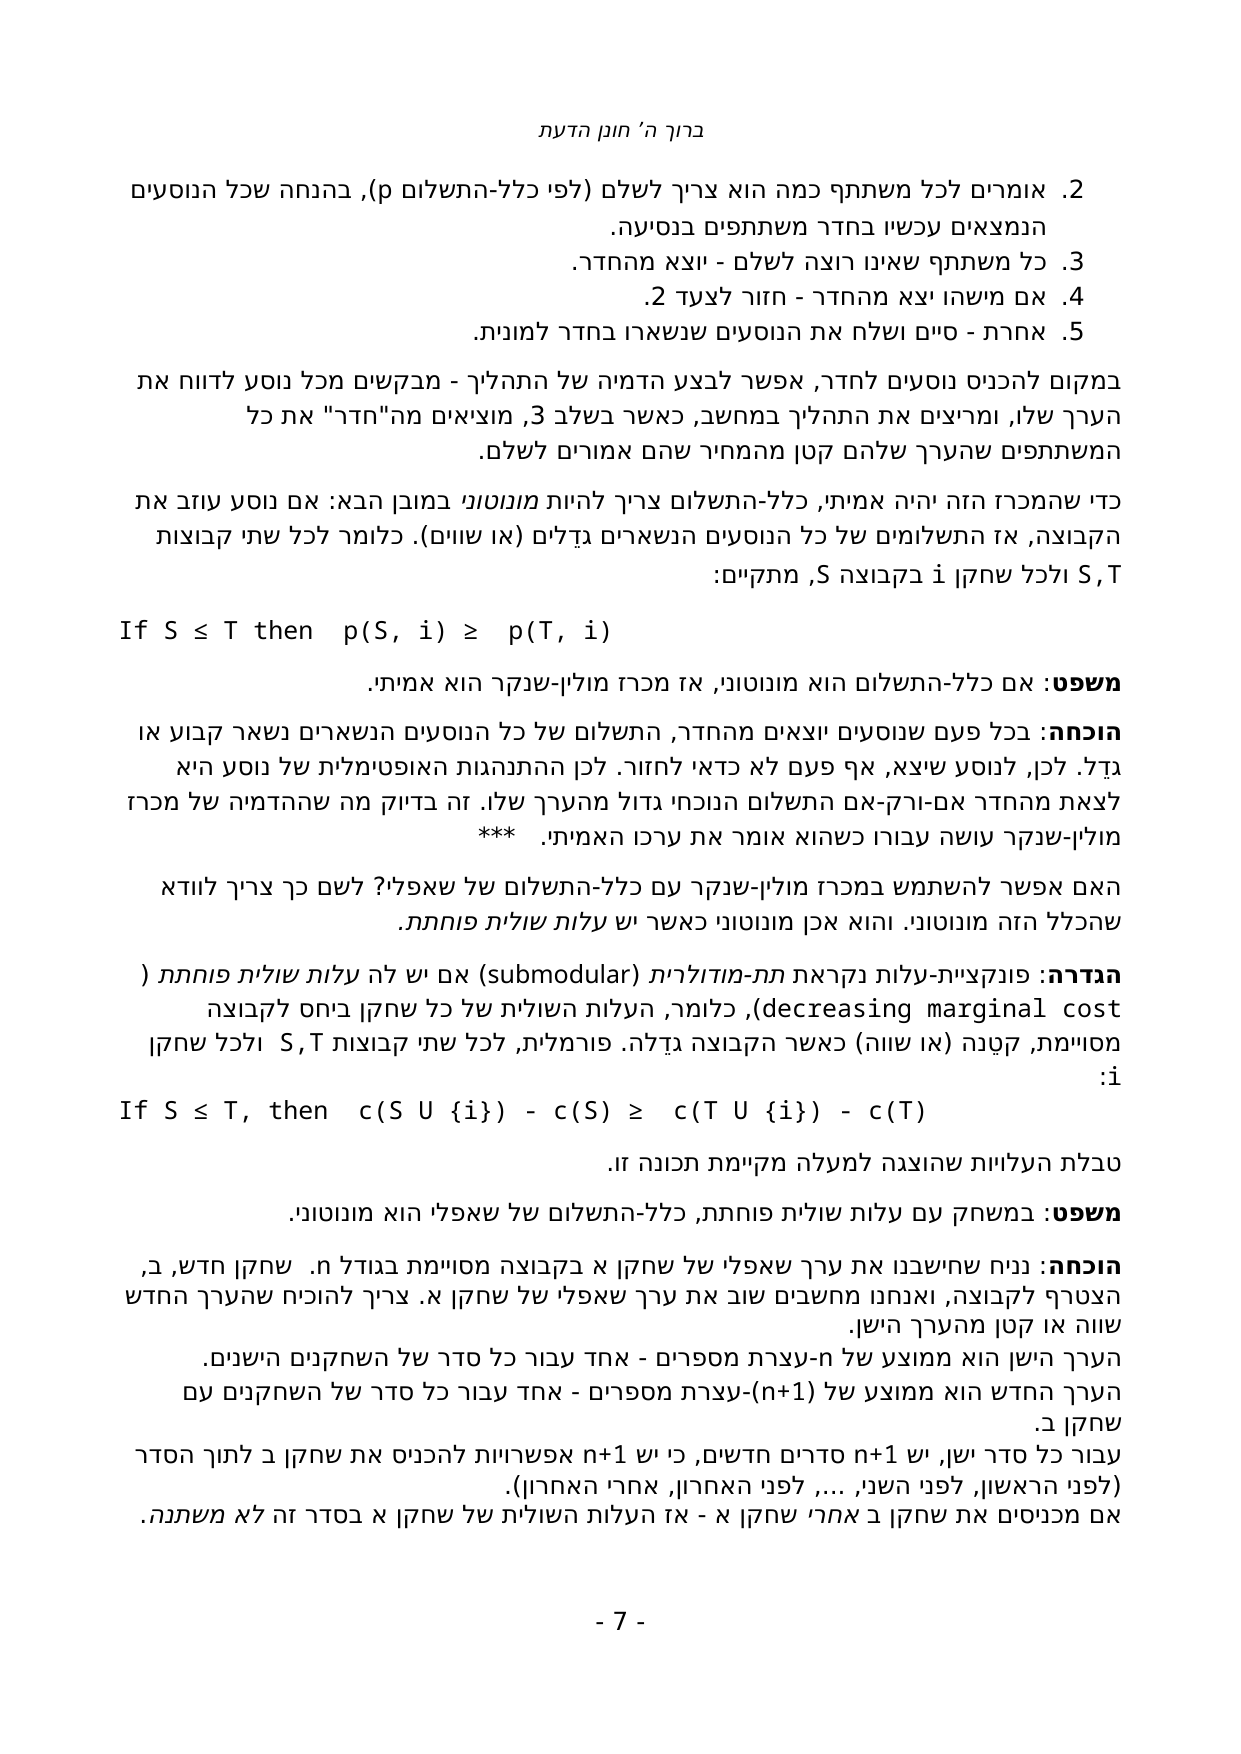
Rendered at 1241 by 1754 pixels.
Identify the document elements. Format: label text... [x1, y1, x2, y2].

list אומרים לכל משתתף כמה הוא צריך לשלם (לפי כלל-התשלום p), בהנחה שכל הנוסעים הנמצאים עכשיו בחדר משתתפים בנסיעה. [118, 172, 1084, 241]
text הערך הישן הוא ממוצע של n-עצרת מספרים - אחד עבור כל סדר של השחקנים הישנים. [118, 1340, 1122, 1374]
text משפט: במשחק עם עלות שולית פוחתת, כלל-התשלום של שאפלי הוא מונוטוני. [118, 1198, 1122, 1227]
list כל משתתף שאינו רוצה לשלם - יוצא מהחדר. [118, 247, 1084, 276]
text If S ≤ T then p(S, i) ≥ p(‎T, i) [118, 612, 1122, 646]
list אם מישהו יצא מהחדר - חזור לצעד 2. [118, 282, 1084, 311]
text אם מכניסים את שחקן ב אחרי שחקן א - אז העלות השולית של שחקן א בסדר זה לא משתנה. [118, 1500, 1122, 1529]
text הוכחה: בכל פעם שנוסעים יוצאים מהחדר, התשלום של כל הנוסעים הנשארים נשאר קבוע או גדֵל. לכן, לנוסע שיצא, אף פעם לא כדאי לחזור. לכן ההתנהגות האופטימלית של נוסע היא לצאת מהחדר אם-ורק-אם התשלום הנוכחי גדול מהערך שלו. זה בדיוק מה שההדמיה של מכרז מולין-שנקר עושה עבורו כשהוא אומר את ערכו האמיתי. *** [118, 717, 1122, 851]
text הוכחה: נניח שחישבנו את ערך שאפלי של שחקן א בקבוצה מסויימת בגודל n. שחקן חדש, ב, הצטרף לקבוצה, ואנחנו מחשבים שוב את ערך שאפלי של שחקן א. צריך להוכיח שהערך החדש שווה או קטן מהערך הישן. [118, 1247, 1122, 1340]
text כדי שהמכרז הזה יהיה אמיתי, כלל-התשלום צריך להיות מונוטוני במובן הבא: אם נוסע עוזב את הקבוצה, אז התשלומים של כל הנוסעים הנשארים גדֵלים (או שווים). כלומר לכל שתי קבוצות S,T ולכל שחקן i בקבוצה S, מתקיים: [118, 486, 1122, 591]
text הערך החדש הוא ממוצע של (n+1)-עצרת מספרים - אחד עבור כל סדר של השחקנים עם שחקן ב. [118, 1374, 1122, 1437]
text If S ≤ T, then c(S U {i}) - c(S) ≥ c(‎T U {i}) - c(T) [118, 1093, 1122, 1127]
text טבלת העלויות שהוצגה למעלה מקיימת תכונה זו. [118, 1148, 1122, 1177]
text משפט: אם כלל-התשלום הוא מונוטוני, אז מכרז מולין-שנקר הוא אמיתי. [118, 668, 1122, 697]
text במקום להכניס נוסעים לחדר, אפשר לבצע הדמיה של התהליך - מבקשים מכל נוסע לדווח את הערך שלו, ומריצים את התהליך במחשב, כאשר בשלב 3, מוציאים מה"חדר" את כל המשתתפים שהערך שלהם קטן מהמחיר שהם אמורים לשלם. [118, 366, 1122, 466]
list אחרת - סיים ושלח את הנוסעים שנשארו בחדר למונית. [118, 317, 1084, 346]
text עבור כל סדר ישן, יש n+1 סדרים חדשים, כי יש n+1 אפשרויות להכניס את שחקן ב לתוך הסדר (לפני הראשון, לפני השני, ..., לפני האחרון, אחרי האחרון). [118, 1437, 1122, 1500]
text האם אפשר להשתמש במכרז מולין-שנקר עם כלל-התשלום של שאפלי? לשם כך צריך לוודא שהכלל הזה מונוטוני. והוא אכן מונוטוני כאשר יש עלות שולית פוחתת. [118, 872, 1122, 936]
text הגדרה: פונקציית-עלות נקראת תת-מודולרית (submodular) אם יש לה עלות שולית פוחתת (decreasing marginal cost), כלומר, העלות השולית של כל שחקן ביחס לקבוצה מסויימת, קטֵנה (או שווה) כאשר הקבוצה גדֵלה. פורמלית, לכל שתי קבוצות S,T ולכל שחקן i: [118, 956, 1122, 1093]
